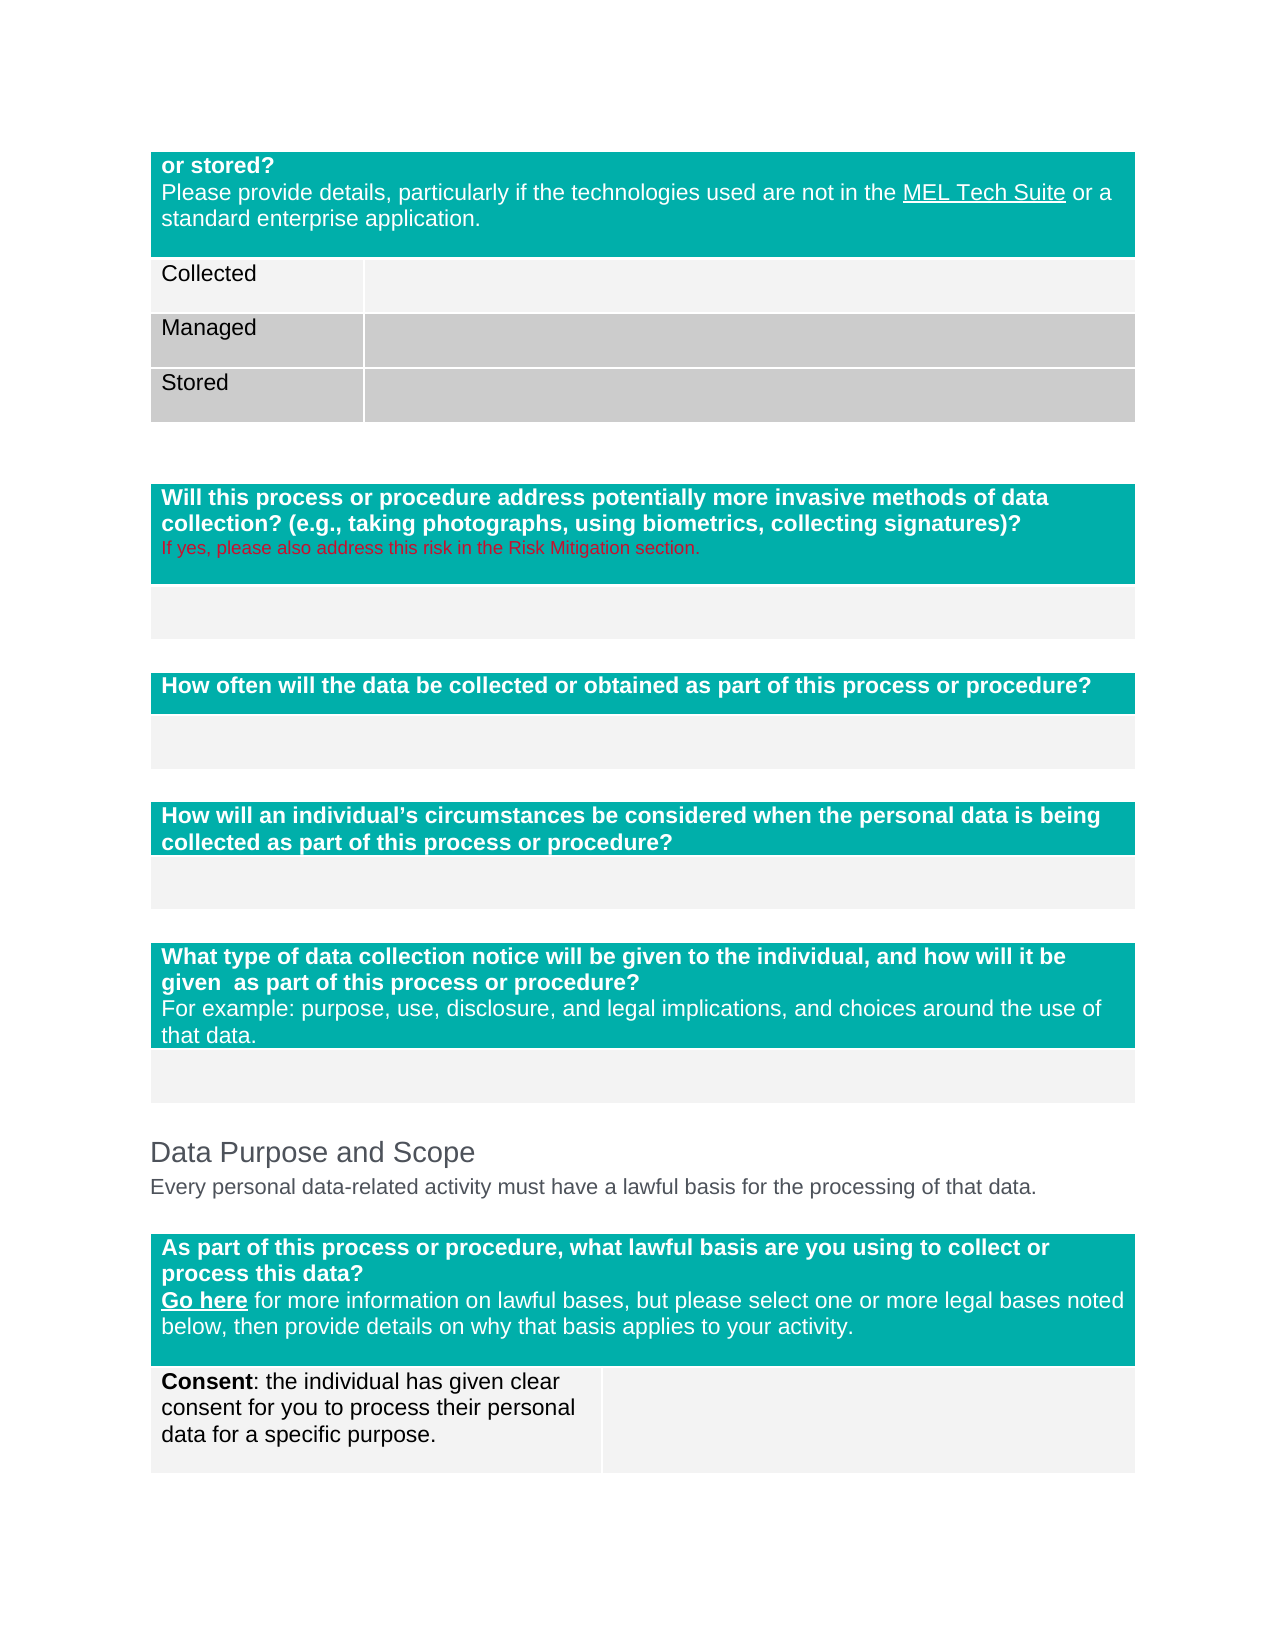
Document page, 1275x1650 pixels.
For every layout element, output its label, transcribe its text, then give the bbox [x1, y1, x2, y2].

table_header What type of data collection notice will be given to the individual, and how will it be given as part of this process or procedure? For example: purpose, use, disclosure, and legal implications, and choices around the use of that data. [151, 943, 1135, 1048]
table_cell Consent: the individual has given clear consent for you to process their personal data for a specific purpose. [151, 1368, 601, 1473]
table_cell [365, 260, 1135, 312]
table_header How often will the data be collected or obtained as part of this process or procedure? [151, 673, 1135, 714]
table_cell [151, 1050, 1135, 1103]
table_cell [365, 369, 1135, 422]
table_cell [151, 716, 1135, 769]
table_cell Collected [151, 260, 363, 312]
table_cell [151, 587, 1135, 639]
table_cell [365, 314, 1135, 367]
text Data Purpose and Scope [150, 1135, 1125, 1169]
table_header How will an individual’s circumstances be considered when the personal data is being collected as part of this process or procedure? [151, 802, 1135, 855]
table_header or stored? Please provide details, particularly if the technologies used are not in the MEL Tech Suite or a standard enterprise application. [151, 152, 1135, 257]
table_cell Stored [151, 369, 363, 422]
text Every personal data-related activity must have a lawful basis for the processing of that data. [150, 1174, 1125, 1199]
table_cell [151, 857, 1135, 909]
table_header As part of this process or procedure, what lawful basis are you using to collect or process this data? Go here for more information on lawful bases, but please select one or more legal bases noted below, then provide details on why that basis applies to your activity. [151, 1234, 1135, 1366]
table_cell Managed [151, 314, 363, 367]
table_cell [603, 1368, 1135, 1473]
table_header Will this process or procedure address potentially more invasive methods of data collection? (e.g., taking photographs, using biometrics, collecting signatures)? If yes, please also address this risk in the Risk Mitigation section. [151, 484, 1135, 584]
